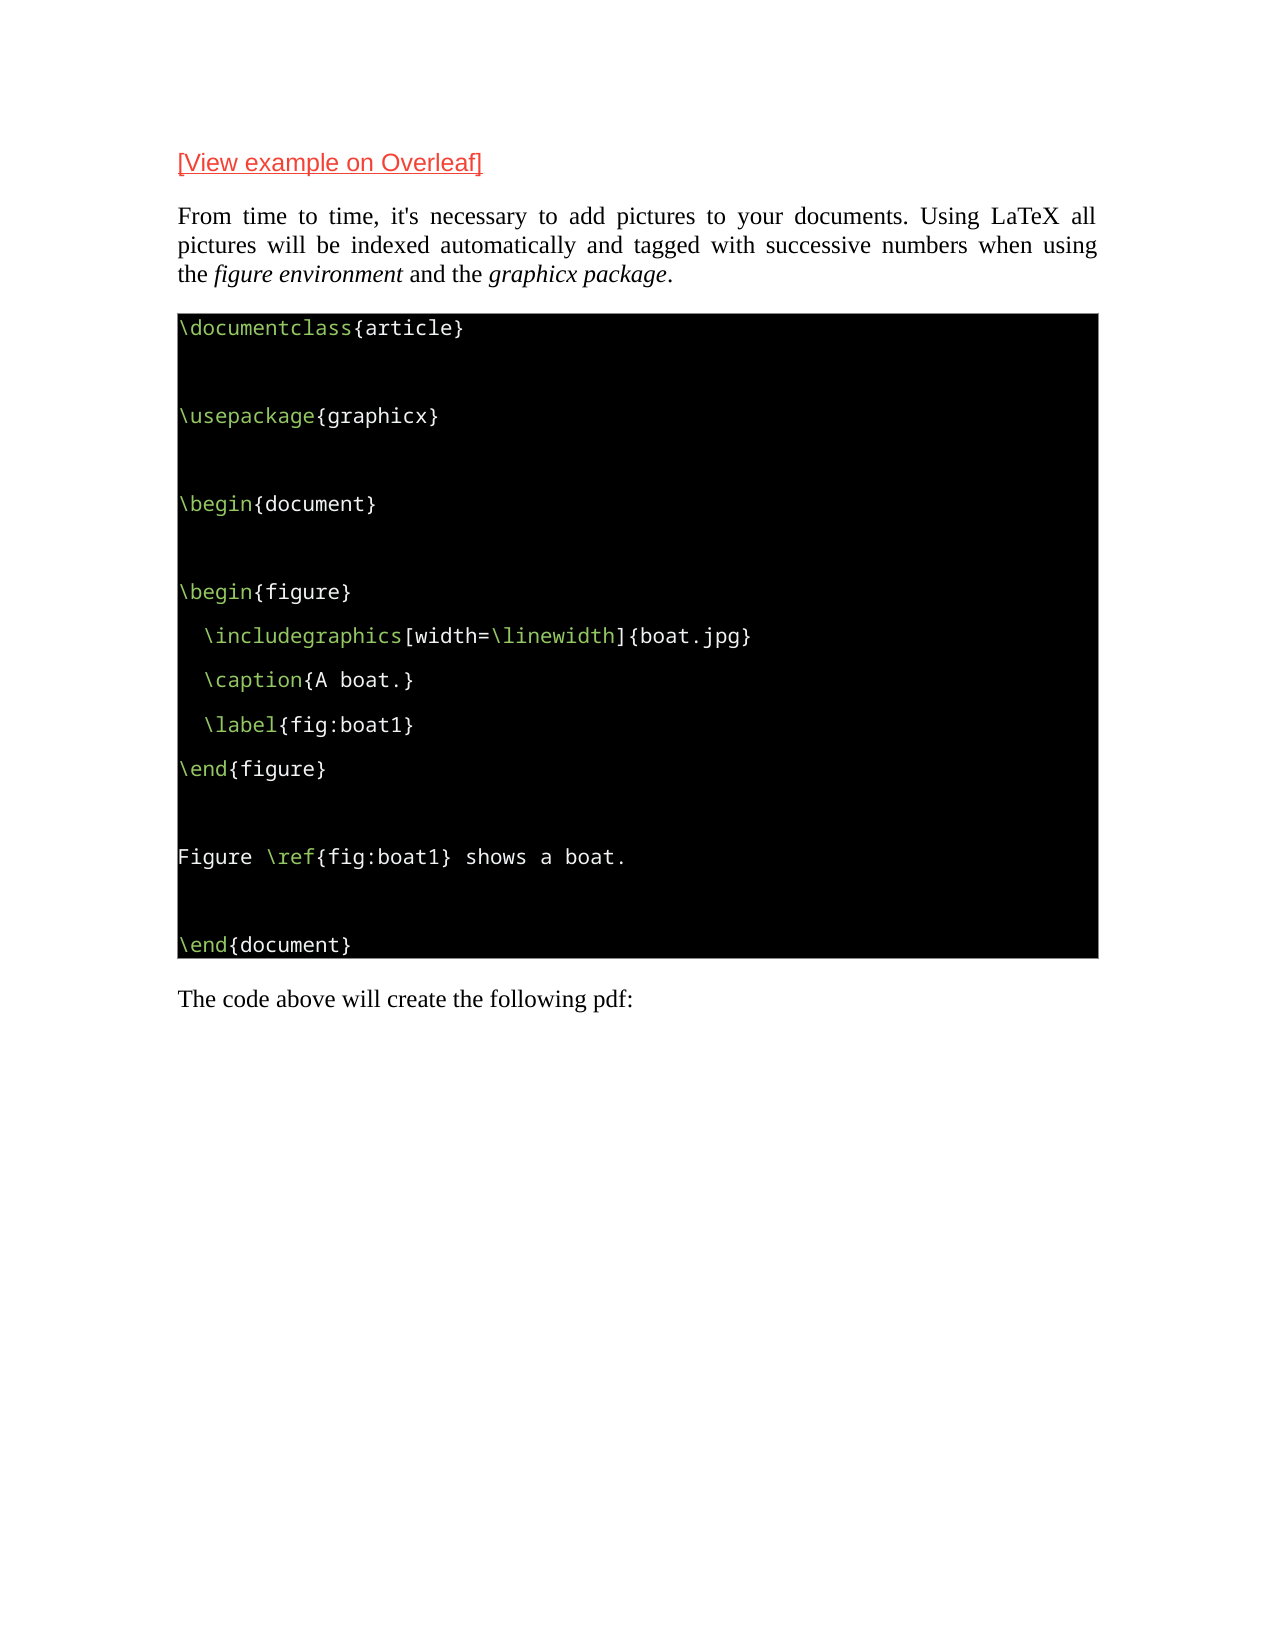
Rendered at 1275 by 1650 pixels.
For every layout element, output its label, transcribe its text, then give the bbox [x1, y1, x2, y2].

text \end{figure} [178, 753, 1098, 782]
text \usepackage{graphicx} [178, 401, 1098, 430]
text \includegraphics[width=\linewidth]{boat.jpg} [178, 621, 1098, 650]
text \label{fig:boat1} [178, 709, 1098, 738]
text \documentclass{article} [178, 314, 1098, 342]
text \begin{document} [178, 489, 1098, 518]
text Figure \ref{fig:boat1} shows a boat. [178, 841, 1098, 870]
text \end{document} [178, 929, 1098, 958]
text \caption{A boat.} [178, 665, 1098, 694]
text From time to time, it's necessary to add pictures to your documents. Using LaTeX all pictures will be indexed automatically and tagged with successive numbers when using the figure environment and the graphicx package. [177, 201, 1098, 288]
text [View example on Overleaf] [177, 148, 1098, 176]
text \begin{figure} [178, 577, 1098, 606]
text The code above will create the following pdf: [177, 984, 1098, 1013]
